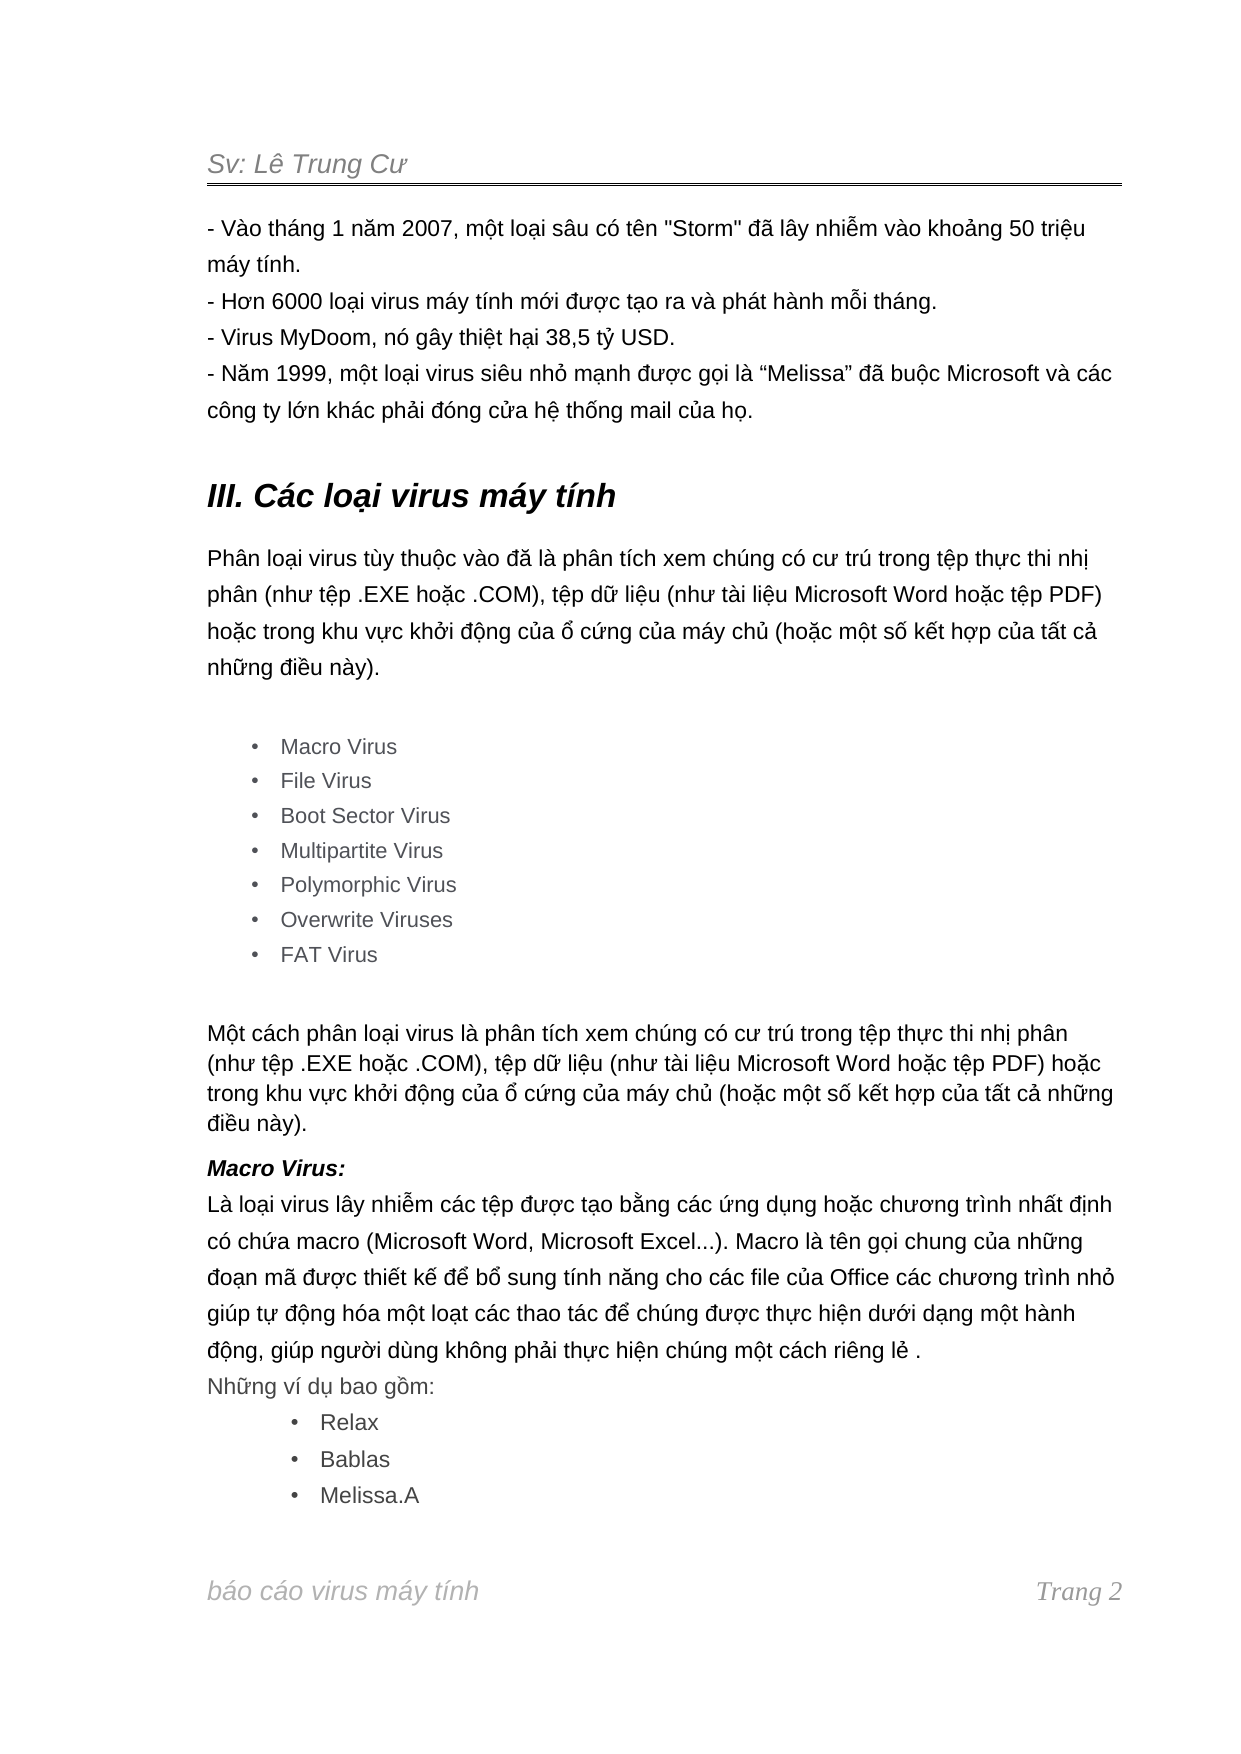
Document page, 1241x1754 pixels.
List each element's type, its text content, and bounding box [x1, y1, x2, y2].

list FAT Virus [251, 942, 1122, 967]
text - Năm 1999, một loại virus siêu nhỏ mạnh được gọi là “Melissa” đã buộc Microsoft và các công ty lớn khác phải đóng cửa hệ thống mail của họ. [207, 360, 1122, 423]
list Overwrite Viruses [251, 907, 1122, 932]
list File Virus [251, 768, 1122, 793]
list Macro Virus [251, 733, 1122, 759]
text Một cách phân loại virus là phân tích xem chúng có cư trú trong tệp thực thi nhị phân (như tệp .EXE hoặc .COM), tệp dữ liệu (như tài liệu Microsoft Word hoặc tệp PDF) hoặc trong khu vực khởi động của ổ cứng của máy chủ (hoặc một số kết hợp của tất cả những điều này). [207, 1019, 1122, 1136]
text - Vào tháng 1 năm 2007, một loại sâu có tên "Storm" đã lây nhiễm vào khoảng 50 triệu máy tính. [207, 215, 1122, 278]
list Polymorphic Virus [251, 872, 1122, 897]
text - Hơn 6000 loại virus máy tính mới được tạo ra và phát hành mỗi tháng. [207, 288, 1122, 314]
list Boot Sector Virus [251, 803, 1122, 828]
list Bablas [291, 1446, 1122, 1472]
text Là loại virus lây nhiễm các tệp được tạo bằng các ứng dụng hoặc chương trình nhất định có chứa macro (Microsoft Word, Microsoft Excel...). Macro là tên gọi chung của những đoạn mã được thiết kế để bổ sung tính năng cho các file của Office các chương trình nhỏ giúp tự động hóa một loạt các thao tác để chúng được thực hiện dưới dạng một hành động, giúp người dùng không phải thực hiện chúng một cách riêng lẻ . [207, 1191, 1122, 1363]
subtitle Macro Virus: [207, 1155, 1122, 1181]
list Multipartite Virus [251, 838, 1122, 863]
list Relax [291, 1409, 1122, 1436]
list Melissa.A [291, 1482, 1122, 1508]
subtitle III. Các loại virus máy tính [207, 476, 1122, 515]
text Những ví dụ bao gồm: [207, 1373, 1122, 1399]
text - Virus MyDoom, nó gây thiệt hại 38,5 tỷ USD. [207, 324, 1122, 350]
text Phân loại virus tùy thuộc vào đă là phân tích xem chúng có cư trú trong tệp thực thi nhị phân (như tệp .EXE hoặc .COM), tệp dữ liệu (như tài liệu Microsoft Word hoặc tệp PDF) hoặc trong khu vực khởi động của ổ cứng của máy chủ (hoặc một số kết hợp của tất cả những điều này). [207, 545, 1122, 680]
